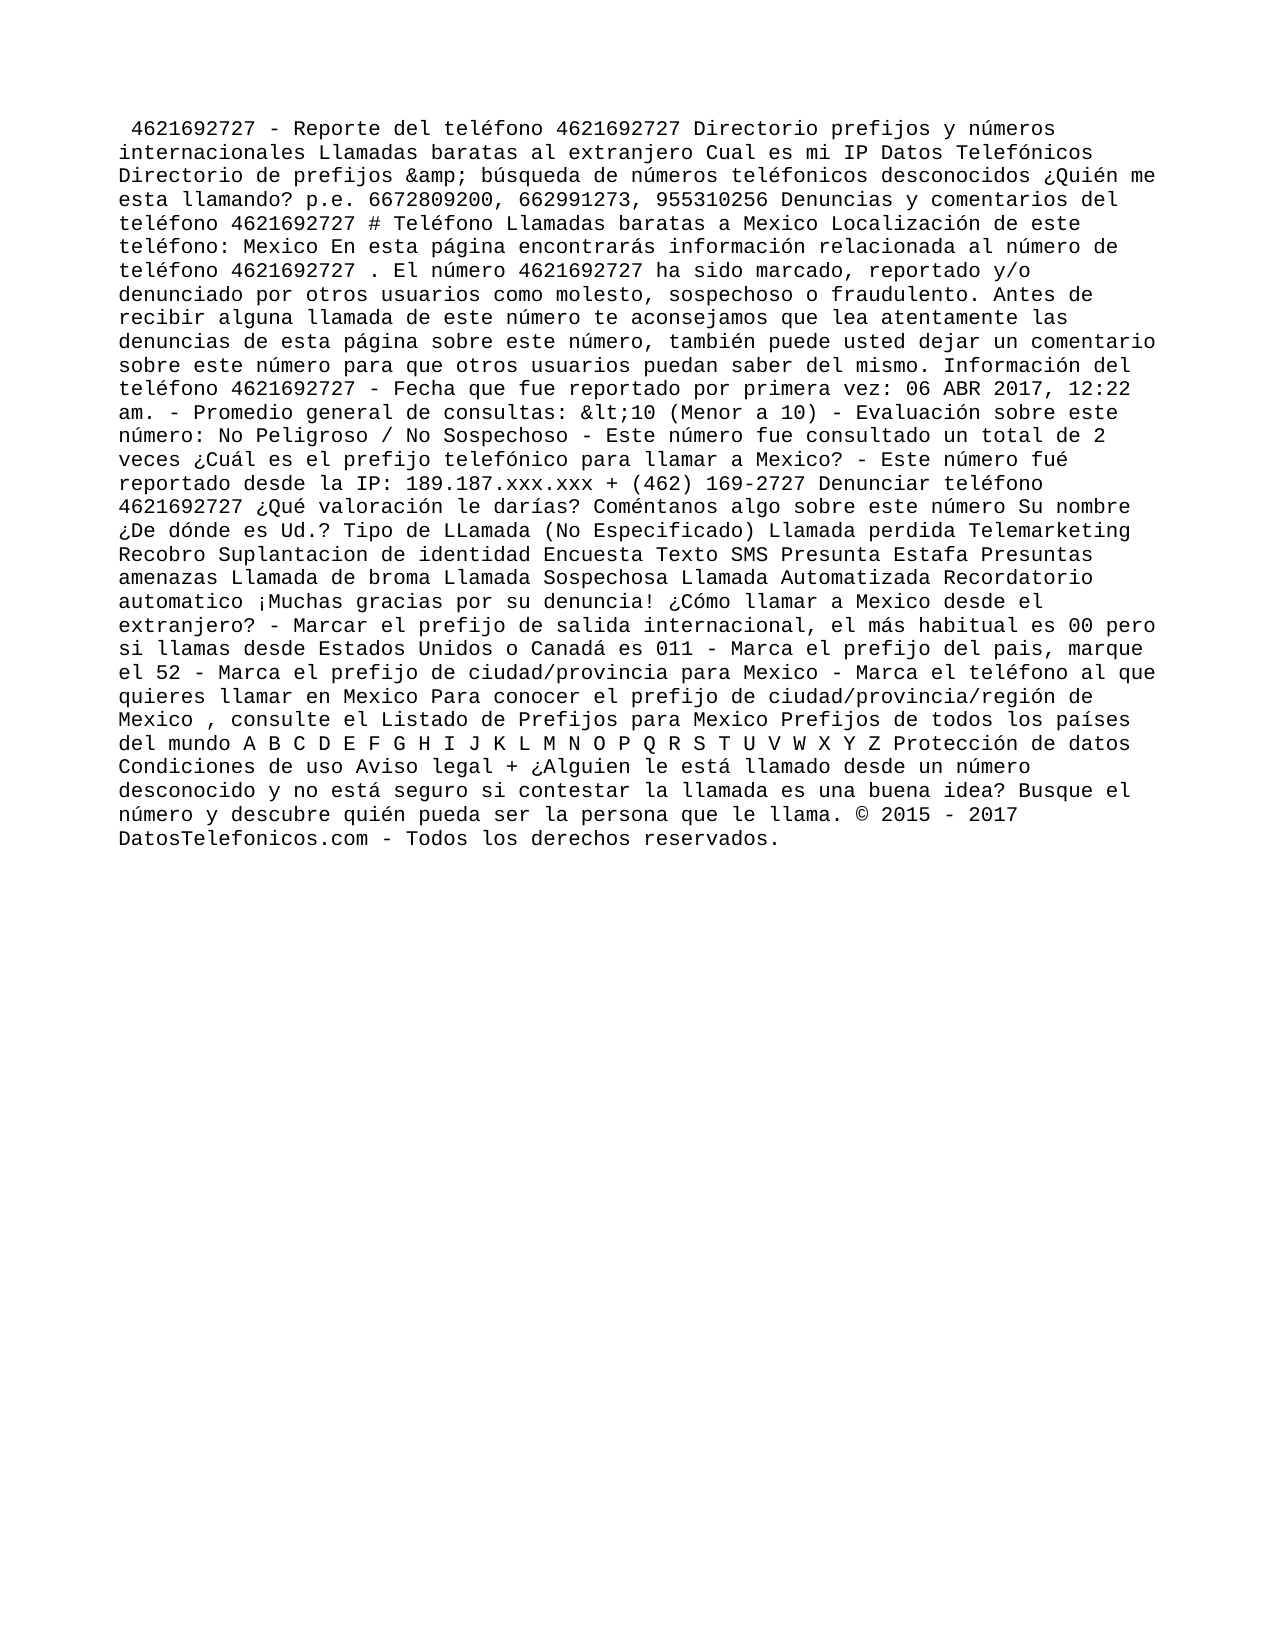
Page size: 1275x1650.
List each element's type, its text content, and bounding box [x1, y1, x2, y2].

text 4621692727 - Reporte del teléfono 4621692727 Directorio prefijos y números internacionales Llamadas baratas al extranjero Cual es mi IP Datos Telefónicos Directorio de prefijos &amp; búsqueda de números teléfonicos desconocidos ¿Quién me esta llamando? p.e. 6672809200, 662991273, 955310256 Denuncias y comentarios del teléfono 4621692727 # Teléfono Llamadas baratas a Mexico Localización de este teléfono: Mexico En esta página encontrarás información relacionada al número de teléfono 4621692727 . El número 4621692727 ha sido marcado, reportado y/o denunciado por otros usuarios como molesto, sospechoso o fraudulento. Antes de recibir alguna llamada de este número te aconsejamos que lea atentamente las denuncias de esta página sobre este número, también puede usted dejar un comentario sobre este número para que otros usuarios puedan saber del mismo. Información del teléfono 4621692727 - Fecha que fue reportado por primera vez: 06 ABR 2017, 12:22 am. - Promedio general de consultas: &lt;10 (Menor a 10) - Evaluación sobre este número: No Peligroso / No Sospechoso - Este número fue consultado un total de 2 veces ¿Cuál es el prefijo telefónico para llamar a Mexico? - Este número fué reportado desde la IP: 189.187.xxx.xxx + (462) 169-2727 Denunciar teléfono 4621692727 ¿Qué valoración le darías? Coméntanos algo sobre este número Su nombre ¿De dónde es Ud.? Tipo de LLamada (No Especificado) Llamada perdida Telemarketing Recobro Suplantacion de identidad Encuesta Texto SMS Presunta Estafa Presuntas amenazas Llamada de broma Llamada Sospechosa Llamada Automatizada Recordatorio automatico ¡Muchas gracias por su denuncia! ¿Cómo llamar a Mexico desde el extranjero? - Marcar el prefijo de salida internacional, el más habitual es 00 pero si llamas desde Estados Unidos o Canadá es 011 - Marca el prefijo del pais, marque el 52 - Marca el prefijo de ciudad/provincia para Mexico - Marca el teléfono al que quieres llamar en Mexico Para conocer el prefijo de ciudad/provincia/región de Mexico , consulte el Listado de Prefijos para Mexico Prefijos de todos los países del mundo A B C D E F G H I J K L M N O P Q R S T U V W X Y Z Protección de datos Condiciones de uso Aviso legal + ¿Alguien le está llamado desde un número desconocido y no está seguro si contestar la llamada es una buena idea? Busque el número y descubre quién pueda ser la persona que le llama. © 2015 - 2017 DatosTelefonicos.com - Todos los derechos reservados. [118, 118, 1157, 851]
